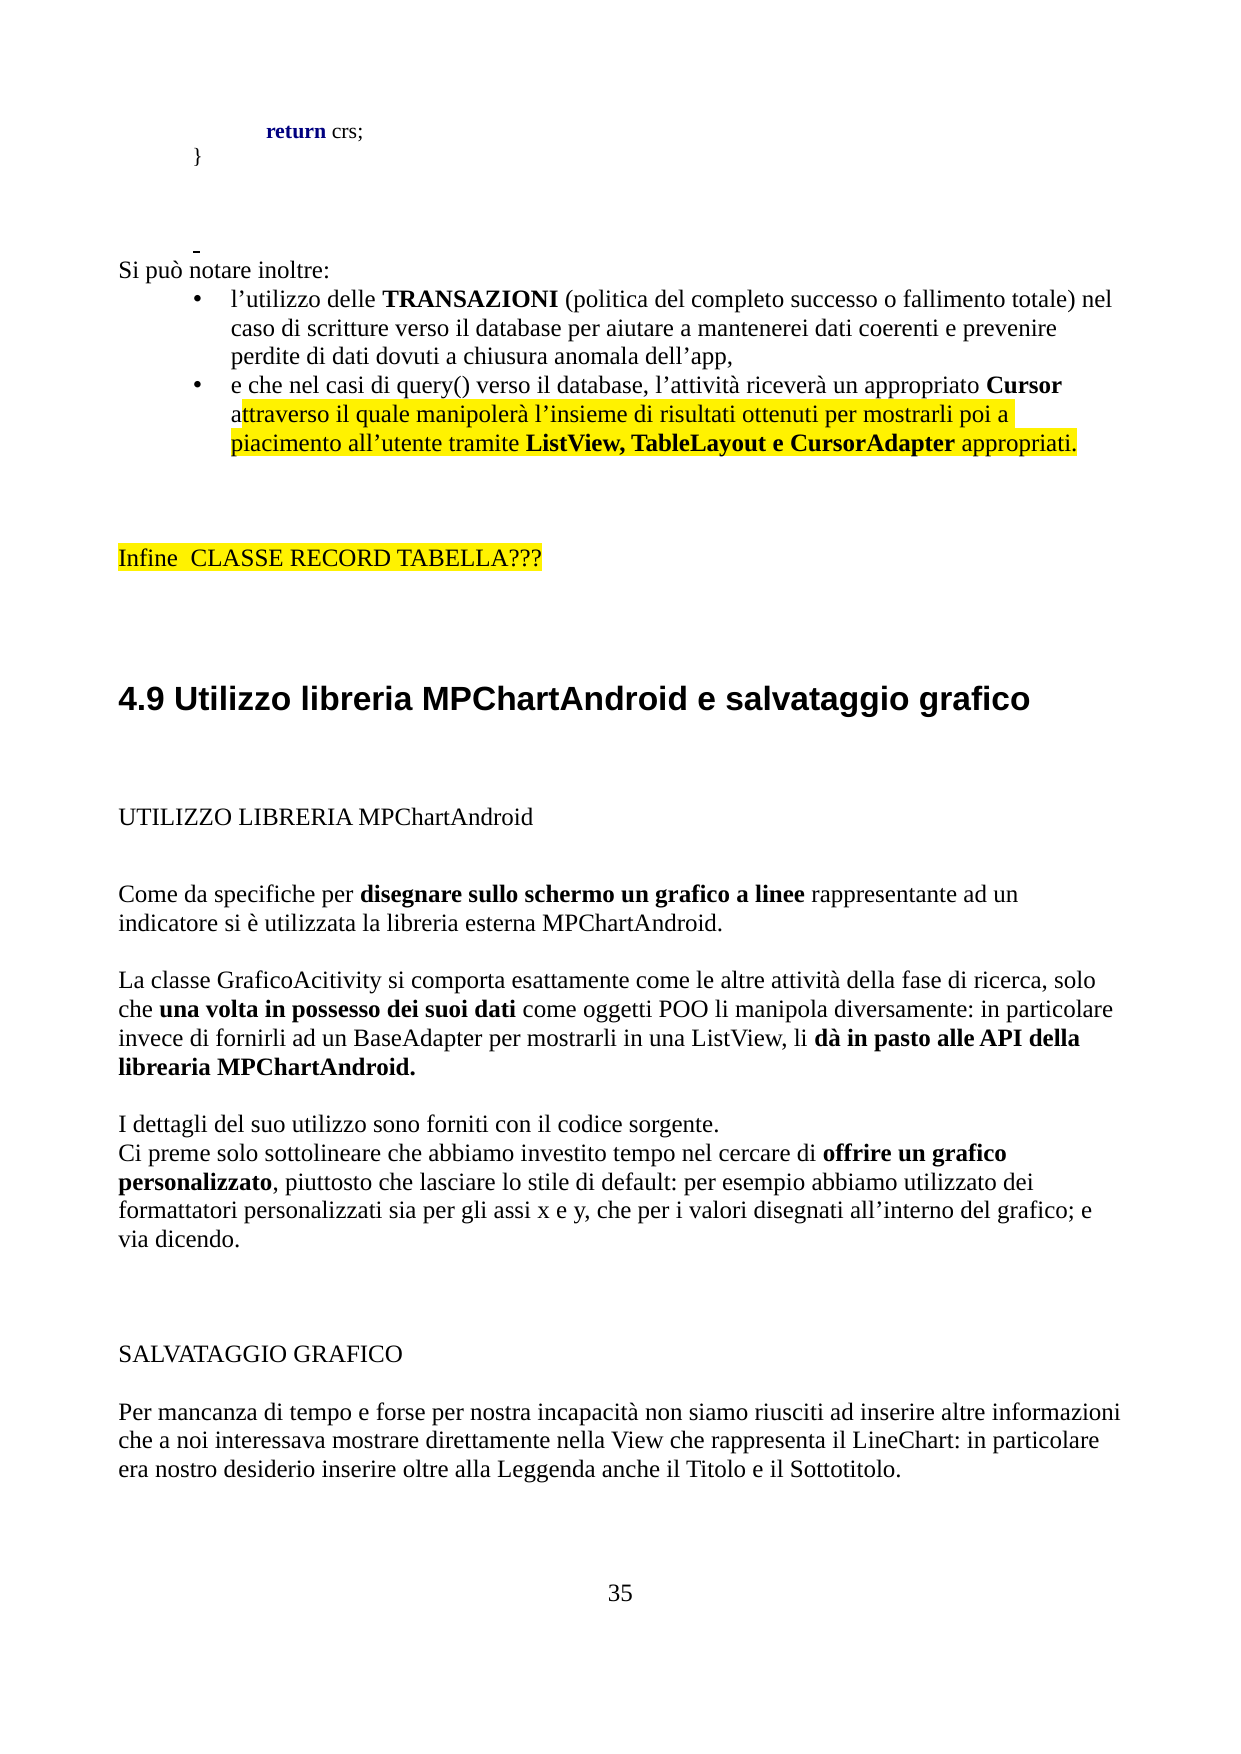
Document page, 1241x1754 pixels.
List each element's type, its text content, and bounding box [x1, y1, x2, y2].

text La classe GraficoAcitivity si comporta esattamente come le altre attività della fase di ricerca, solo che una volta in possesso dei suoi dati come oggetti POO li manipola diversamente: in particolare invece di fornirli ad un BaseAdapter per mostrarli in una ListView, li dà in pasto alle API della [118, 966, 1122, 1052]
text SALVATAGGIO GRAFICO [118, 1339, 1122, 1368]
text Ci preme solo sottolineare che abbiamo investito tempo nel cercare di offrire un grafico personalizzato, piuttosto che lasciare lo stile di default: per esempio abbiamo utilizzato dei formattatori personalizzati sia per gli assi x e y, che per i valori disegnati all’interno del grafico; e via dicendo. [118, 1138, 1122, 1253]
text Infine CLASSE RECORD TABELLA??? [118, 543, 1122, 571]
text Come da specifiche per disegnare sullo schermo un grafico a linee rappresentante ad un indicatore si è utilizzata la libreria esterna MPChartAndroid. [118, 879, 1122, 937]
text UTILIZZO LIBRERIA MPChartAndroid [118, 802, 1122, 830]
list l’utilizzo delle TRANSAZIONI (politica del completo successo o fallimento totale) nel caso di scritture verso il database per aiutare a mantenerei dati coerenti e prevenire perdite di dati dovuti a chiusura anomala dell’app, [193, 284, 1122, 370]
text librearia MPChartAndroid. [118, 1052, 1122, 1081]
text Per mancanza di tempo e forse per nostra incapacità non siamo riusciti ad inserire altre informazioni che a noi interessava mostrare direttamente nella View che rappresenta il LineChart: in particolare era nostro desiderio inserire oltre alla Leggenda anche il Titolo e il Sottotitolo. [118, 1397, 1122, 1483]
text } [118, 143, 1122, 168]
list e che nel casi di query() verso il database, l’attività riceverà un appropriato Cursor attraverso il quale manipolerà l’insieme di risultati ottenuti per mostrarli poi a piacimento all’utente tramite ListView, TableLayout e CursorAdapter appropriati. [193, 370, 1122, 456]
text I dettagli del suo utilizzo sono forniti con il codice sorgente. [118, 1109, 1122, 1138]
text return crs; [118, 118, 1122, 143]
subtitle 4.9 Utilizzo libreria MPChartAndroid e salvataggio grafico [118, 678, 1122, 717]
text Si può notare inoltre: [118, 255, 1122, 284]
